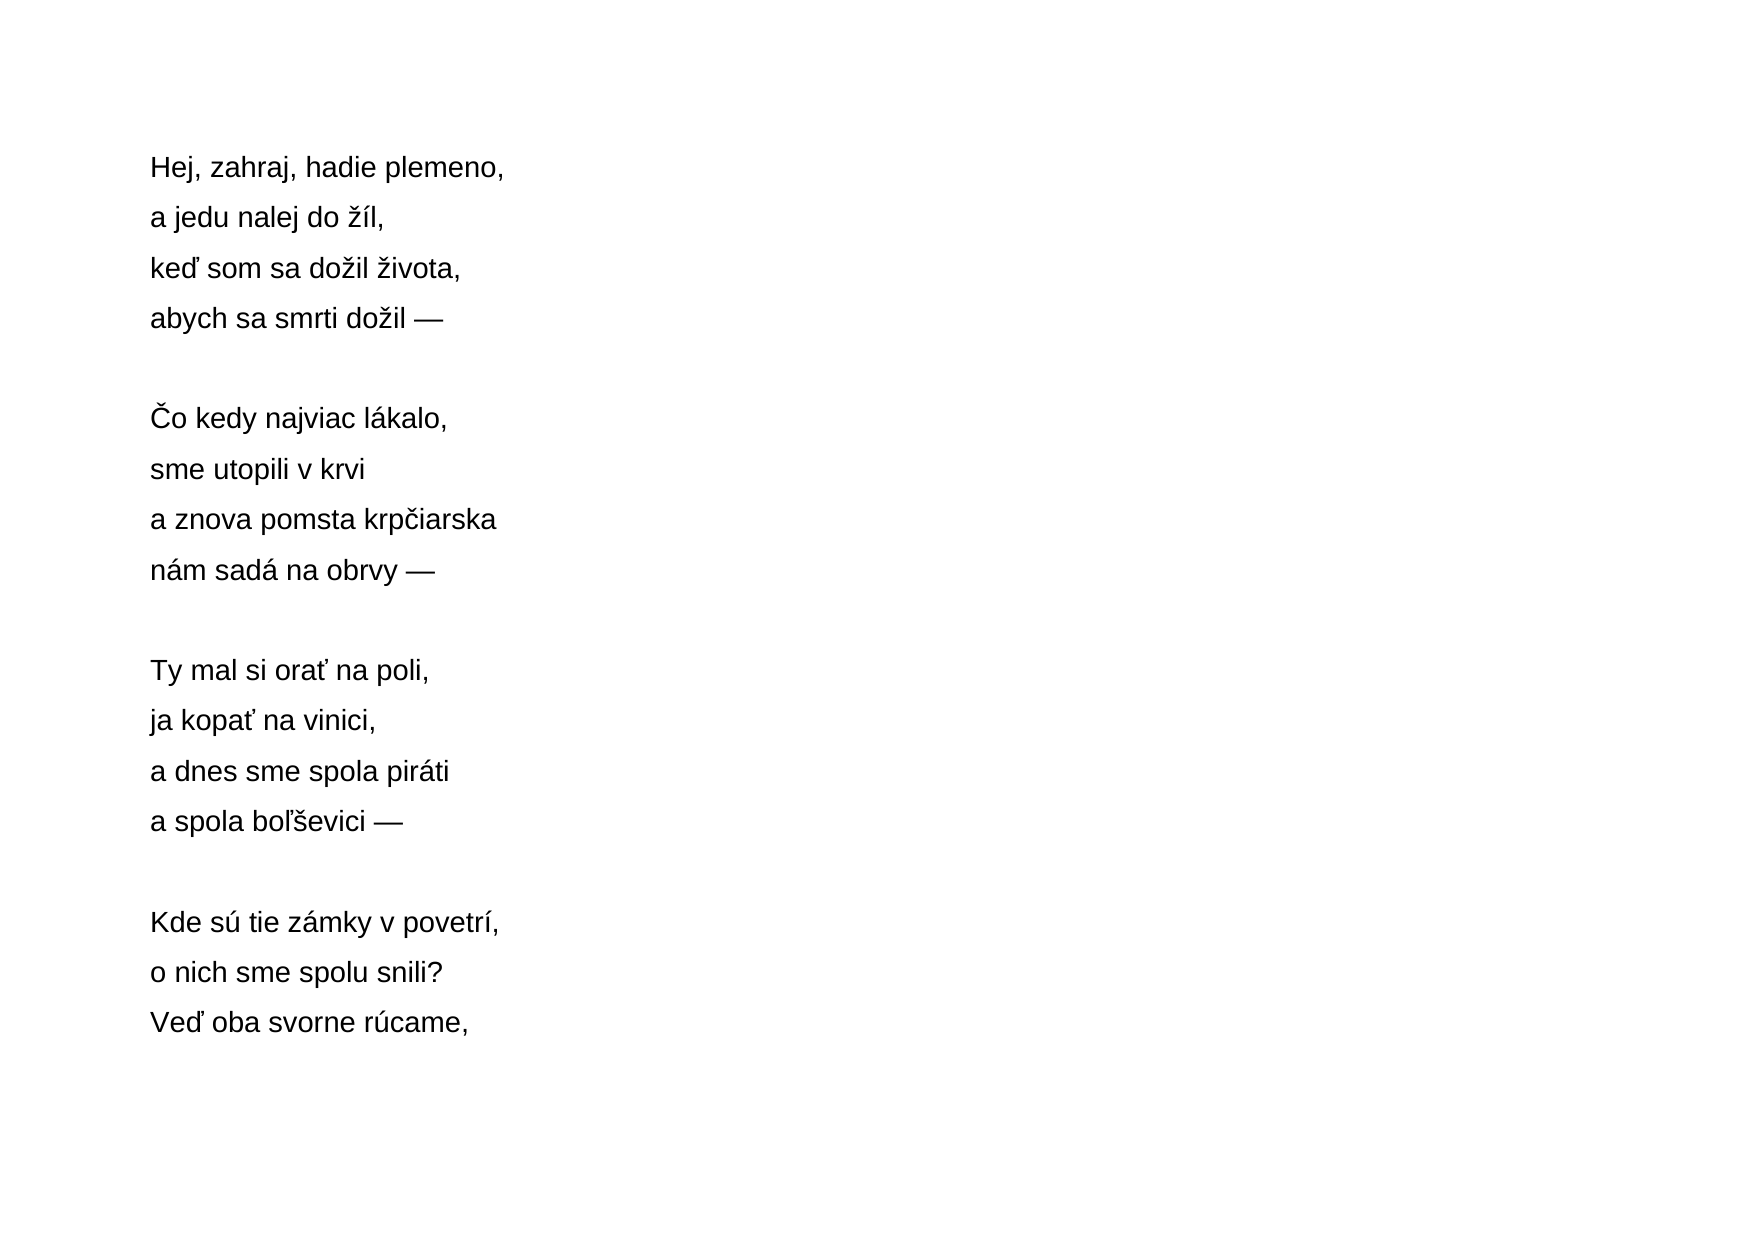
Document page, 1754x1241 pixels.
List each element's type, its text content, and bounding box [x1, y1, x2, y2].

text Ty mal si orať na poli, [150, 653, 1243, 687]
text Hej, zahraj, hadie plemeno, [150, 150, 1243, 183]
text ja kopať na vinici, [150, 703, 1243, 737]
text Veď oba svorne rúcame, [150, 1005, 1243, 1039]
text a dnes sme spola piráti [150, 754, 1243, 787]
text sme utopili v krvi [150, 452, 1243, 485]
text Kde sú tie zámky v povetrí, [150, 905, 1243, 938]
text a znova pomsta krpčiarska [150, 502, 1243, 536]
text abych sa smrti dožil — [150, 301, 1243, 334]
text nám sadá na obrvy — [150, 552, 1243, 586]
text o nich sme spolu snili? [150, 955, 1243, 988]
text Čo kedy najviac lákalo, [150, 402, 1243, 435]
text keď som sa dožil života, [150, 251, 1243, 284]
text a spola boľševici — [150, 804, 1243, 838]
text a jedu nalej do žíl, [150, 200, 1243, 234]
